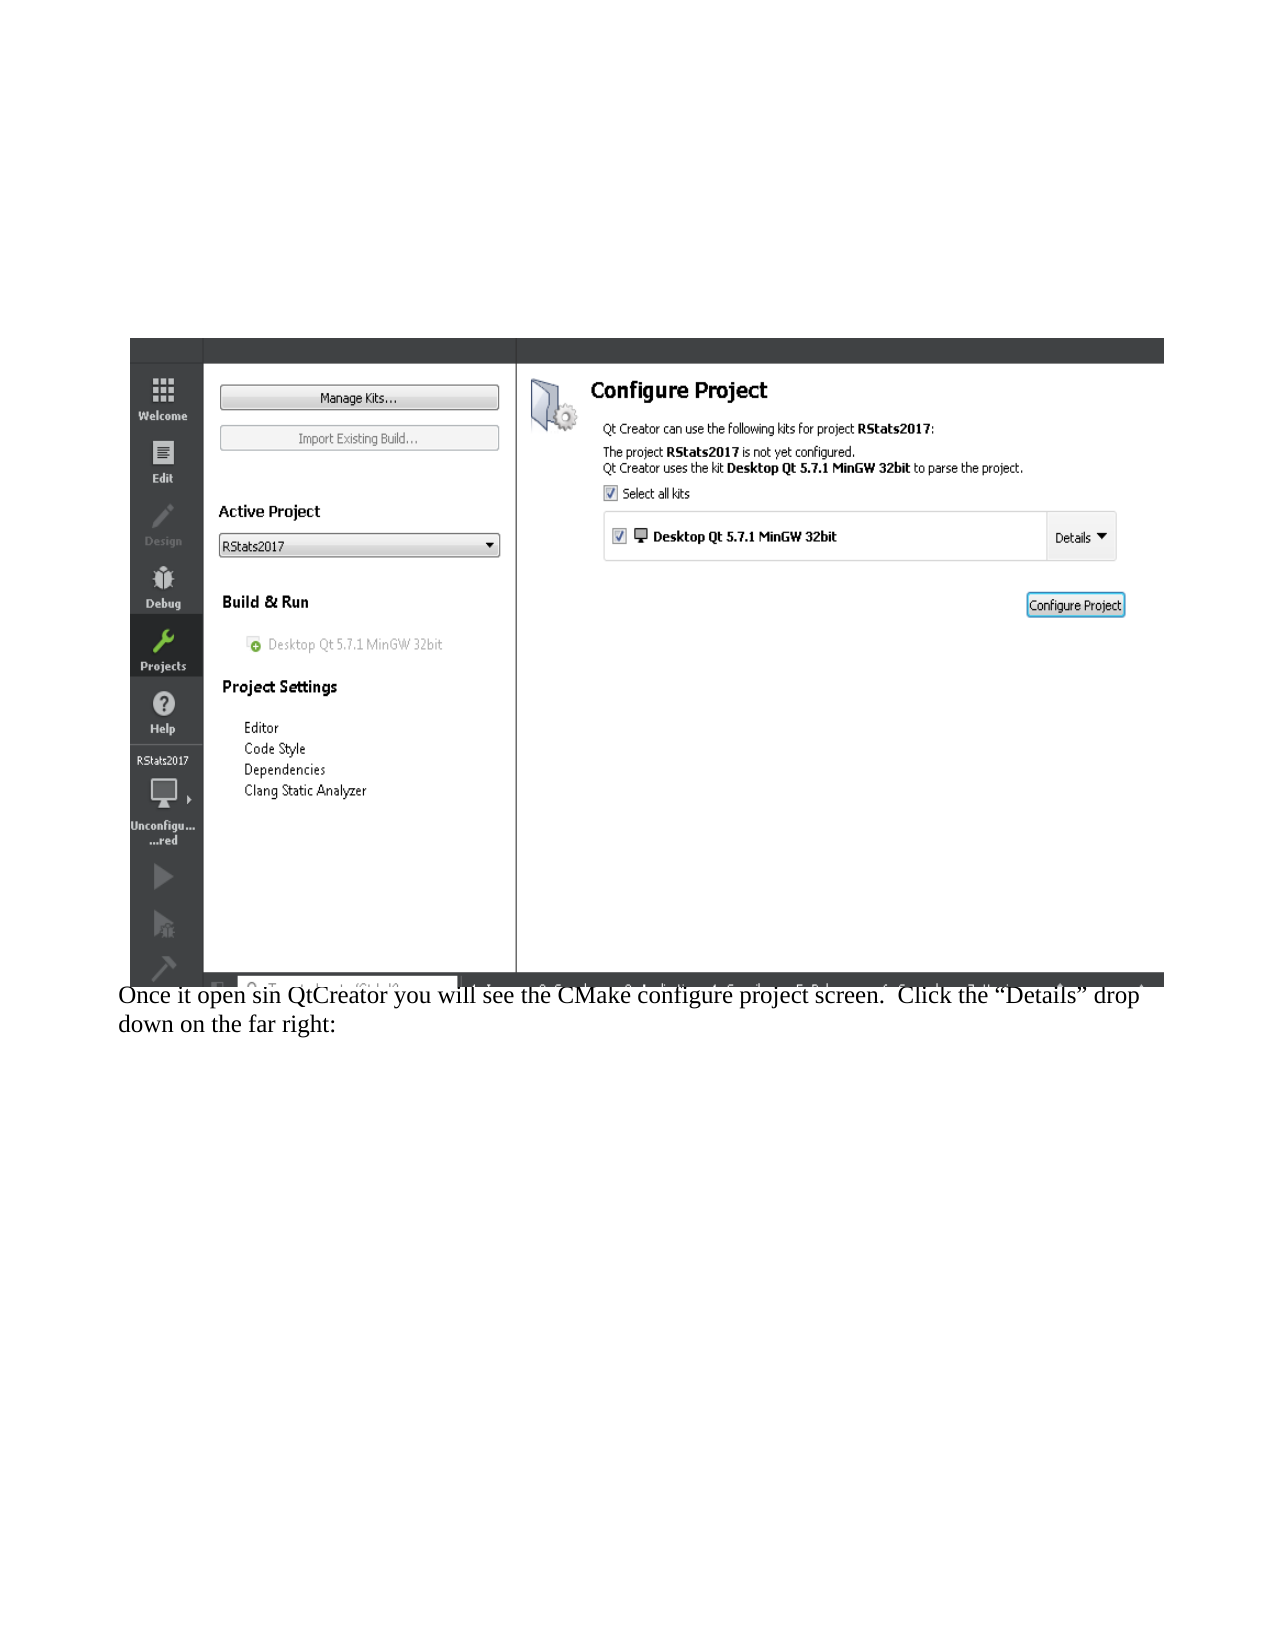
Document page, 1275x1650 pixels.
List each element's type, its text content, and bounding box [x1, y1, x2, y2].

picture [130, 338, 1164, 987]
text Once it open sin QtCreator you will see the CMake configure project screen. Click the “Details” drop down on the far right: [118, 981, 1157, 1038]
